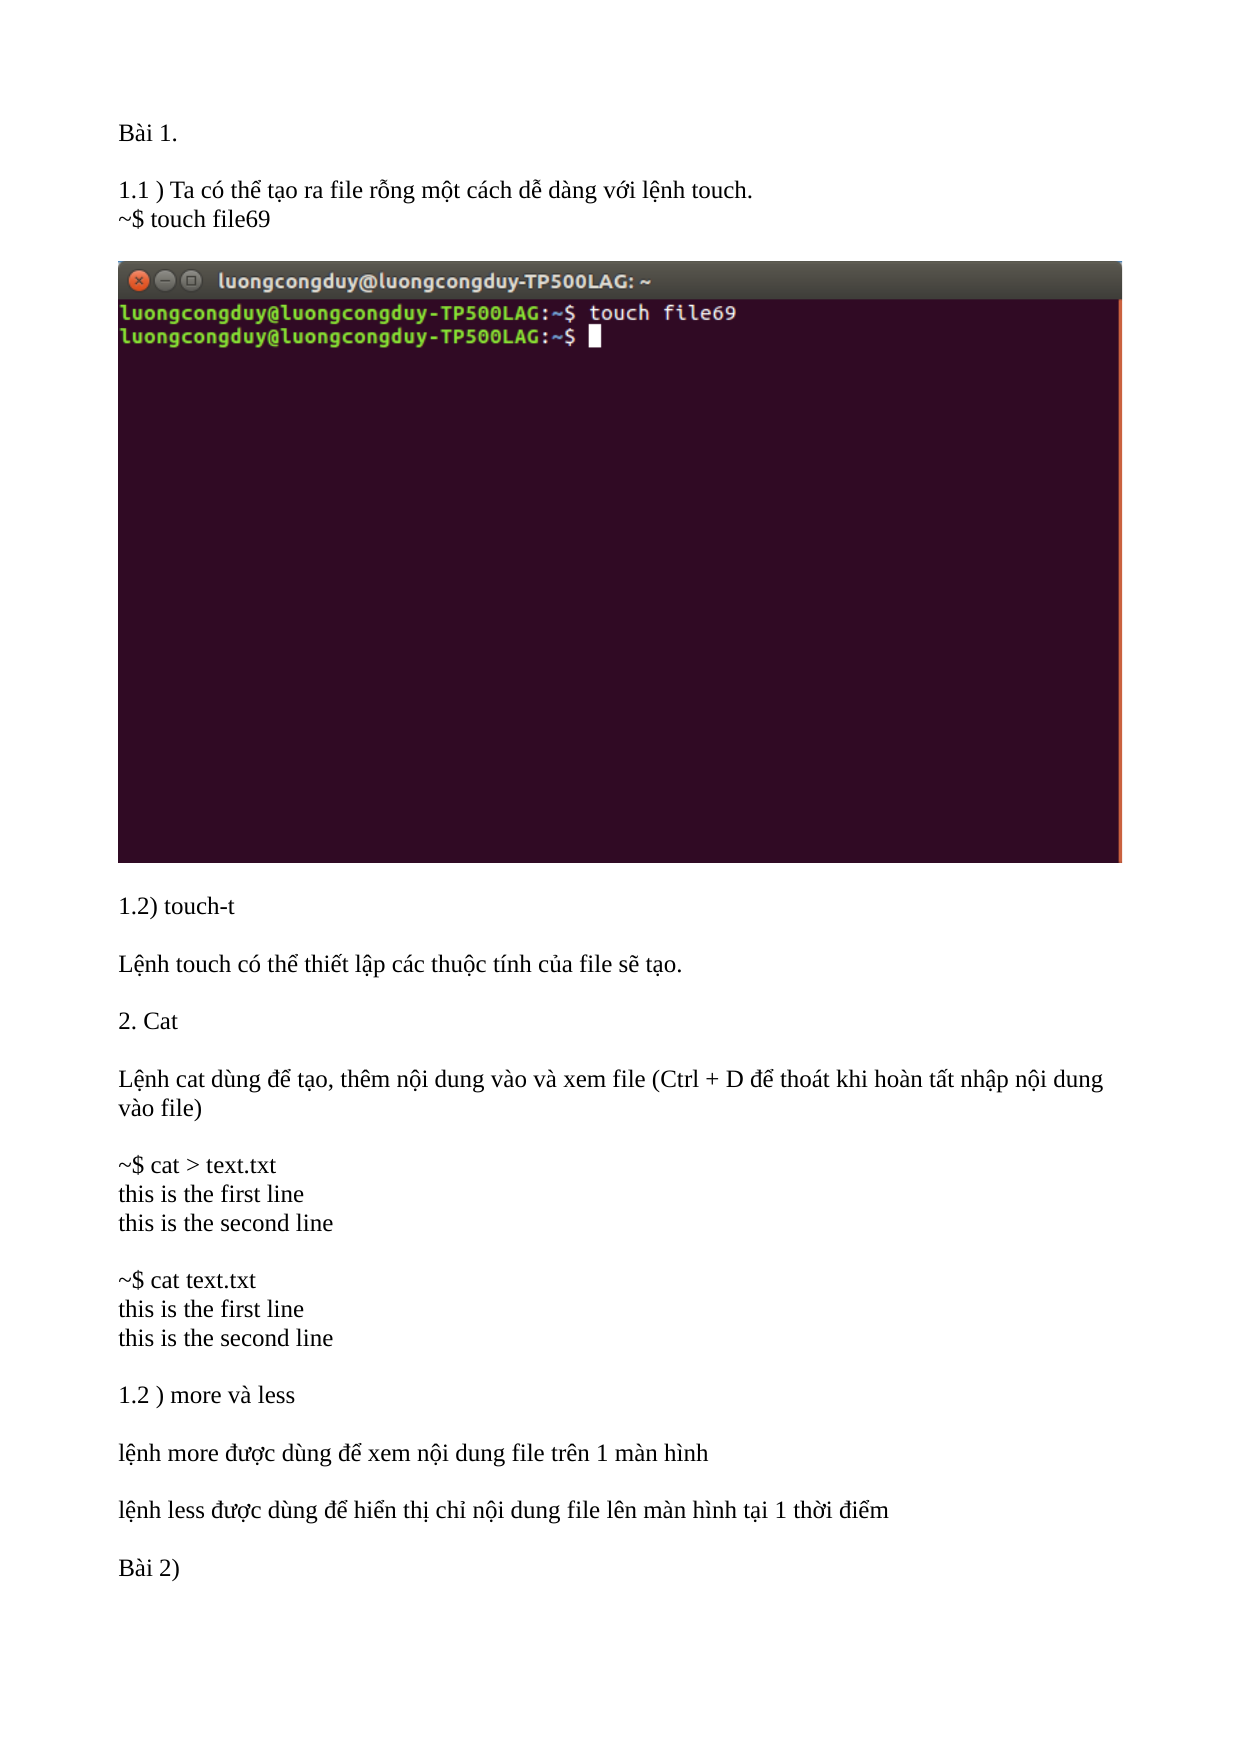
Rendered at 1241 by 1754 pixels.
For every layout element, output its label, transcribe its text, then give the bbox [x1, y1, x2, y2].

text 1.2) touch-t [118, 891, 1122, 920]
text ~$ touch file69 [118, 204, 1122, 233]
text Lệnh touch có thể thiết lập các thuộc tính của file sẽ tạo. [118, 949, 1122, 978]
picture [118, 261, 1123, 863]
text Bài 1. [118, 118, 1122, 147]
text 1.1 ) Ta có thể tạo ra file rỗng một cách dễ dàng với lệnh touch. [118, 176, 1122, 204]
text 2. Cat [118, 1006, 1122, 1035]
text lệnh more được dùng để xem nội dung file trên 1 màn hình [118, 1438, 1122, 1466]
text Bài 2) [118, 1553, 1122, 1581]
text this is the second line [118, 1208, 1122, 1236]
text ~$ cat > text.txt [118, 1150, 1122, 1179]
text this is the second line [118, 1323, 1122, 1351]
text this is the first line [118, 1179, 1122, 1208]
text Lệnh cat dùng để tạo, thêm nội dung vào và xem file (Ctrl + D để thoát khi hoàn tất nhập nội dung vào file) [118, 1064, 1122, 1121]
text this is the first line [118, 1294, 1122, 1323]
text 1.2 ) more và less [118, 1380, 1122, 1409]
text lệnh less được dùng để hiển thị chỉ nội dung file lên màn hình tại 1 thời điểm [118, 1495, 1122, 1524]
text ~$ cat text.txt [118, 1265, 1122, 1294]
